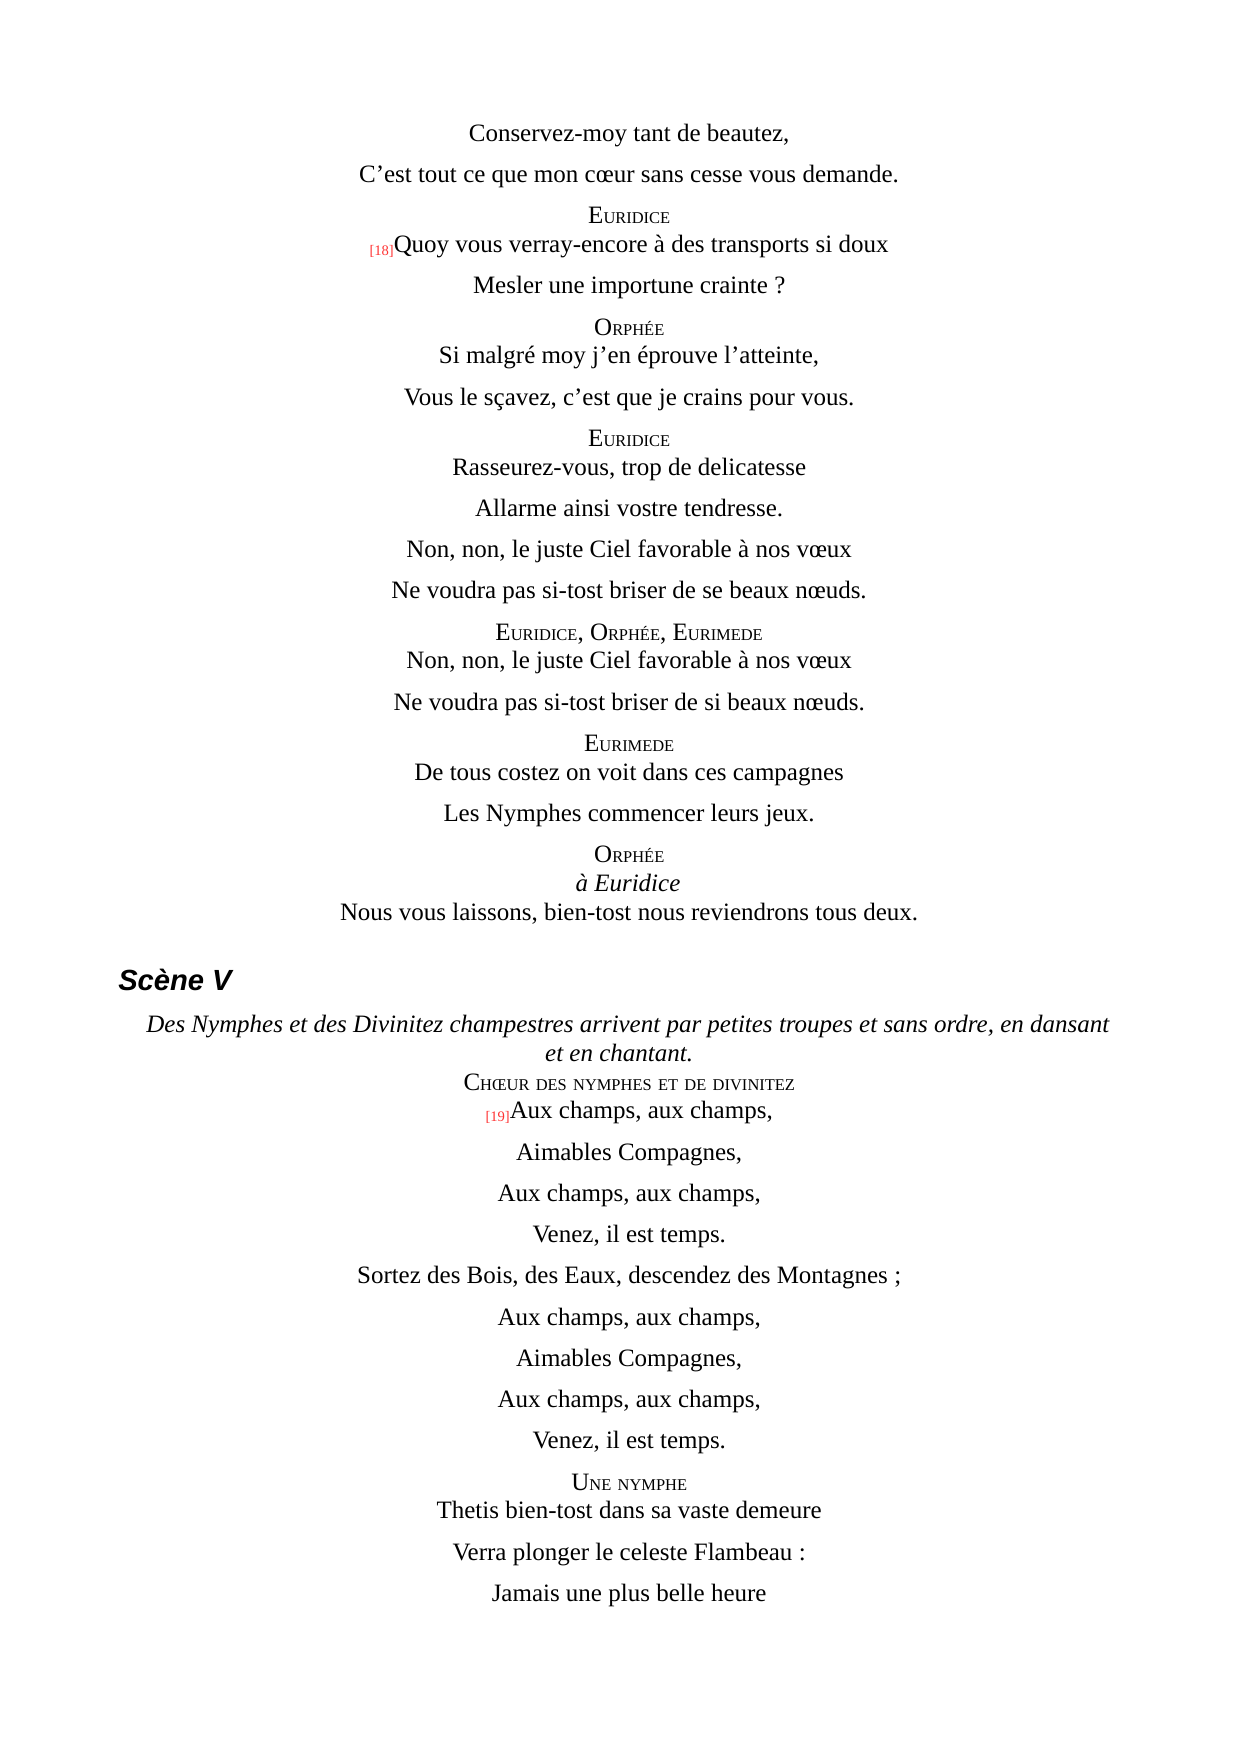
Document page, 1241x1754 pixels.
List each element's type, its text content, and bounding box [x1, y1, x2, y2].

text Si malgré moy j’en éprouve l’atteinte, [118, 341, 1122, 369]
text Venez, il est temps. [118, 1425, 1122, 1454]
text Euridice [118, 423, 1122, 452]
text Une nymphe [118, 1467, 1122, 1495]
text Ne voudra pas si-tost briser de si beaux nœuds. [118, 687, 1122, 716]
text Jamais une plus belle heure [118, 1578, 1122, 1607]
text Sortez des Bois, des Eaux, descendez des Montagnes ; [118, 1260, 1122, 1289]
text Les Nymphes commencer leurs jeux. [118, 798, 1122, 827]
text Mesler une importune crainte ? [118, 271, 1122, 299]
text Aimables Compagnes, [118, 1137, 1122, 1165]
text Orphée [118, 312, 1122, 341]
text [18]Quoy vous verray-encore à des transports si doux [118, 229, 1122, 258]
text Nous vous laissons, bien-tost nous reviendrons tous deux. [118, 897, 1122, 926]
text Rasseurez-vous, trop de delicatesse [118, 452, 1122, 481]
text Chœur des nymphes et de divinitez [118, 1067, 1122, 1095]
text Thetis bien-tost dans sa vaste demeure [118, 1495, 1122, 1524]
text Non, non, le juste Ciel favorable à nos vœux [118, 534, 1122, 563]
text Orphée [118, 839, 1122, 868]
text Euridice [118, 201, 1122, 229]
text Venez, il est temps. [118, 1219, 1122, 1248]
text Allarme ainsi vostre tendresse. [118, 493, 1122, 522]
text C’est tout ce que mon cœur sans cesse vous demande. [118, 159, 1122, 188]
text De tous costez on voit dans ces campagnes [118, 757, 1122, 786]
text Aimables Compagnes, [118, 1343, 1122, 1372]
text Vous le sçavez, c’est que je crains pour vous. [118, 382, 1122, 411]
text Conservez-moy tant de beautez, [118, 118, 1122, 147]
text Aux champs, aux champs, [118, 1302, 1122, 1330]
text Aux champs, aux champs, [118, 1384, 1122, 1413]
text Euridice, Orphée, Eurimede [118, 617, 1122, 646]
text Des Nymphes et des Divinitez champestres arrivent par petites troupes et sans ordre, en dansant et en chantant. [118, 1009, 1122, 1067]
text [19]Aux champs, aux champs, [118, 1095, 1122, 1124]
text Eurimede [118, 728, 1122, 757]
text à Euridice [118, 868, 1122, 897]
text Aux champs, aux champs, [118, 1178, 1122, 1207]
text Verra plonger le celeste Flambeau : [118, 1537, 1122, 1565]
subtitle Scène V [118, 963, 1122, 997]
text Ne voudra pas si-tost briser de se beaux nœuds. [118, 576, 1122, 604]
text Non, non, le juste Ciel favorable à nos vœux [118, 646, 1122, 674]
